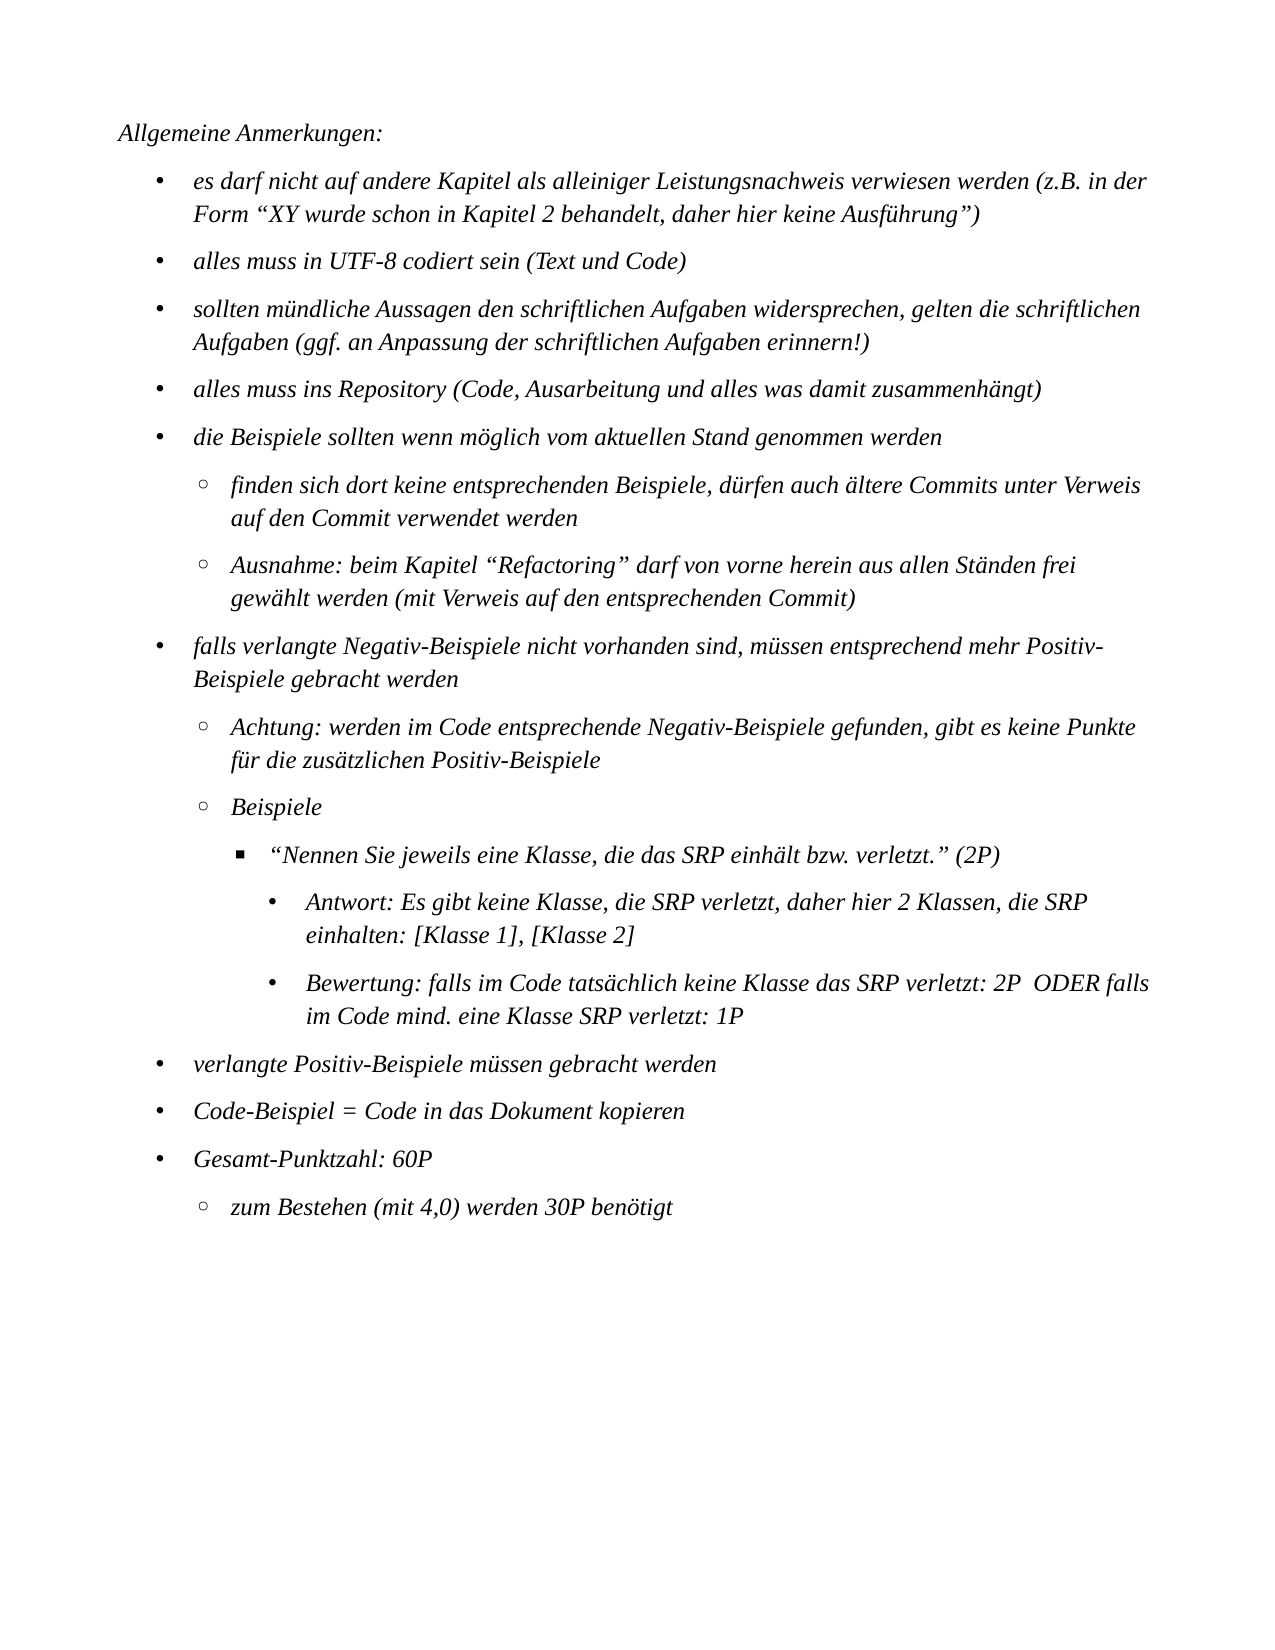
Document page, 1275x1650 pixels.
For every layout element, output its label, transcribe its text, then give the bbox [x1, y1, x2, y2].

text Allgemeine Anmerkungen: [118, 118, 1157, 147]
list falls verlangte Negativ-Beispiele nicht vorhanden sind, müssen entsprechend mehr Positiv-Beispiele gebracht werden [156, 631, 1157, 693]
list zum Bestehen (mit 4,0) werden 30P benötigt [193, 1192, 1157, 1220]
list Bewertung: falls im Code tatsächlich keine Klasse das SRP verletzt: 2P ODER falls im Code mind. eine Klasse SRP verletzt: 1P [268, 968, 1157, 1030]
list Ausnahme: beim Kapitel “Refactoring” darf von vorne herein aus allen Ständen frei gewählt werden (mit Verweis auf den entsprechenden Commit) [193, 550, 1157, 612]
list Code-Beispiel = Code in das Dokument kopieren [156, 1096, 1157, 1125]
list es darf nicht auf andere Kapitel als alleiniger Leistungsnachweis verwiesen werden (z.B. in der Form “XY wurde schon in Kapitel 2 behandelt, daher hier keine Ausführung”) [156, 166, 1157, 227]
list sollten mündliche Aussagen den schriftlichen Aufgaben widersprechen, gelten die schriftlichen Aufgaben (ggf. an Anpassung der schriftlichen Aufgaben erinnern!) [156, 294, 1157, 356]
list alles muss in UTF-8 codiert sein (Text und Code) [156, 246, 1157, 275]
list Gesamt-Punktzahl: 60P [156, 1144, 1157, 1173]
list Antwort: Es gibt keine Klasse, die SRP verletzt, daher hier 2 Klassen, die SRP einhalten: [Klasse 1], [Klasse 2] [268, 887, 1157, 949]
list Beispiele [193, 792, 1157, 821]
list die Beispiele sollten wenn möglich vom aktuellen Stand genommen werden [156, 422, 1157, 451]
list “Nennen Sie jeweils eine Klasse, die das SRP einhält bzw. verletzt.” (2P) [231, 840, 1157, 869]
list Achtung: werden im Code entsprechende Negativ-Beispiele gefunden, gibt es keine Punkte für die zusätzlichen Positiv-Beispiele [193, 712, 1157, 773]
list finden sich dort keine entsprechenden Beispiele, dürfen auch ältere Commits unter Verweis auf den Commit verwendet werden [193, 470, 1157, 532]
list alles muss ins Repository (Code, Ausarbeitung und alles was damit zusammenhängt) [156, 374, 1157, 403]
list verlangte Positiv-Beispiele müssen gebracht werden [156, 1049, 1157, 1077]
